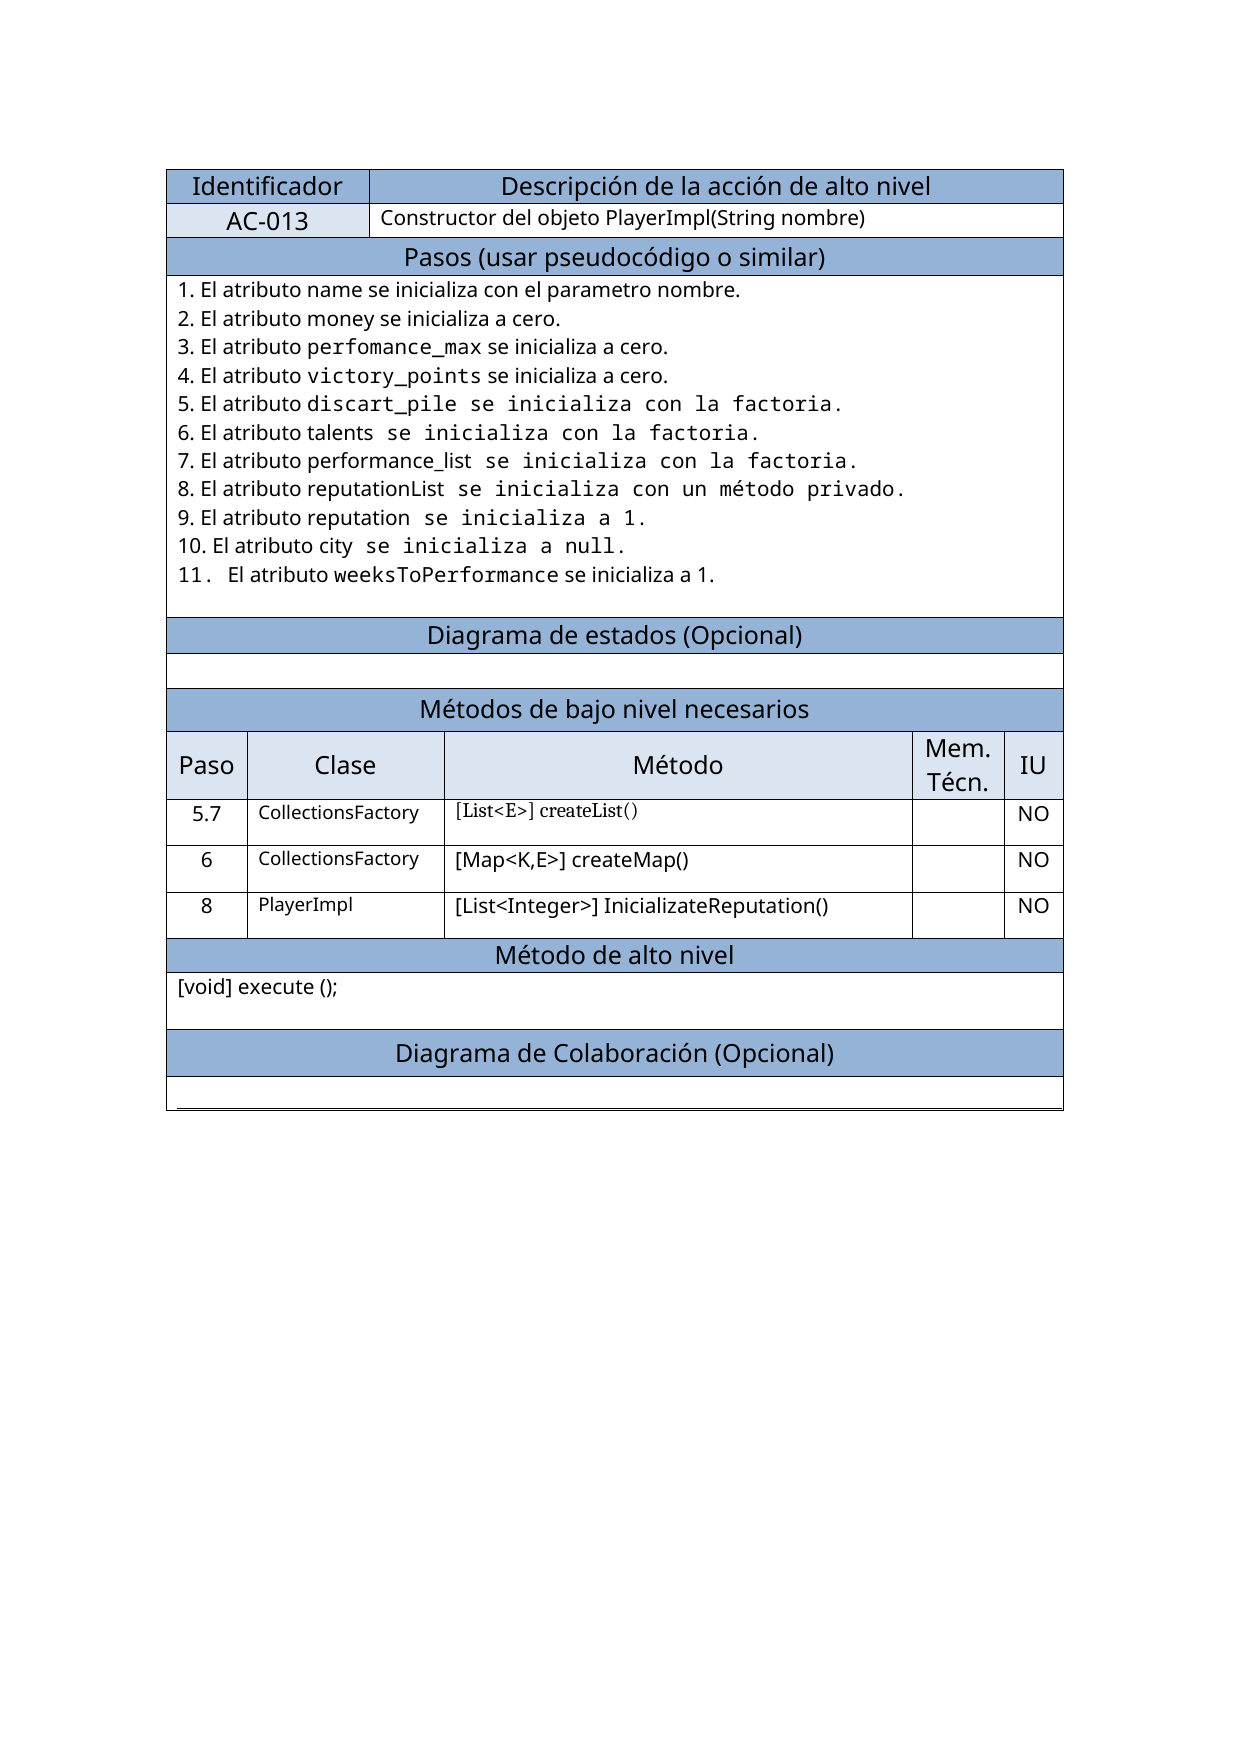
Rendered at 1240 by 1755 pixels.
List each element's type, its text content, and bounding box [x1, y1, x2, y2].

table_cell [913, 846, 1004, 892]
table_cell [913, 893, 1004, 938]
table_cell AC-013 [167, 204, 369, 237]
table_cell Pasos (usar pseudocódigo o similar) [167, 238, 1063, 275]
table_header Identificador [167, 170, 369, 203]
table_cell Diagrama de Colaboración (Opcional) [167, 1030, 1063, 1076]
table_cell [List<E>] createList() [445, 800, 912, 845]
table_cell Métodos de bajo nivel necesarios [167, 689, 1063, 731]
table_cell Método [445, 732, 912, 799]
table_header Descripción de la acción de alto nivel [370, 170, 1063, 203]
table_cell Método de alto nivel [167, 939, 1063, 972]
table_cell 1. El atributo name se inicializa con el parametro nombre. 2. El atributo money se inicializa a cero. 3. El atributo perfomance_max se inicializa a cero. 4. El atributo victory_points se inicializa a cero. 5. El atributo discart_pile se inicializa con la factoria. 6. El atributo talents se inicializa con la factoria. 7. El atributo performance_list se inicializa con la factoria. 8. El atributo reputationList se inicializa con un método privado. 9. El atributo reputation se inicializa a 1. 10. El atributo city se inicializa a null. 11. El atributo weeksToPerformance se inicializa a 1. [167, 276, 1063, 617]
table_cell Mem. Técn. [913, 732, 1004, 799]
table_cell 8 [167, 893, 247, 938]
table_cell [void] execute (); [167, 973, 1063, 1029]
table_cell NO [1005, 846, 1063, 892]
table_cell [913, 800, 1004, 845]
table_cell Diagrama de estados (Opcional) [167, 618, 1063, 653]
table_cell [List<Integer>] InicializateReputation() [445, 893, 912, 938]
table_cell 5,7 [167, 800, 247, 845]
table_cell NO [1005, 800, 1063, 845]
table_cell [167, 654, 1063, 687]
table_cell 6 [167, 846, 247, 892]
table_cell CollectionsFactory [248, 846, 444, 892]
table_cell PlayerImpl [248, 893, 444, 938]
table_cell [Map<K,E>] createMap() [445, 846, 912, 892]
table_cell NO [1005, 893, 1063, 938]
table_cell CollectionsFactory [248, 800, 444, 845]
table_cell [167, 1077, 1063, 1110]
table_cell Paso [167, 732, 247, 799]
table_cell Clase [248, 732, 444, 799]
table_cell IU [1005, 732, 1063, 799]
table_cell Constructor del objeto PlayerImpl(String nombre) [370, 204, 1063, 237]
